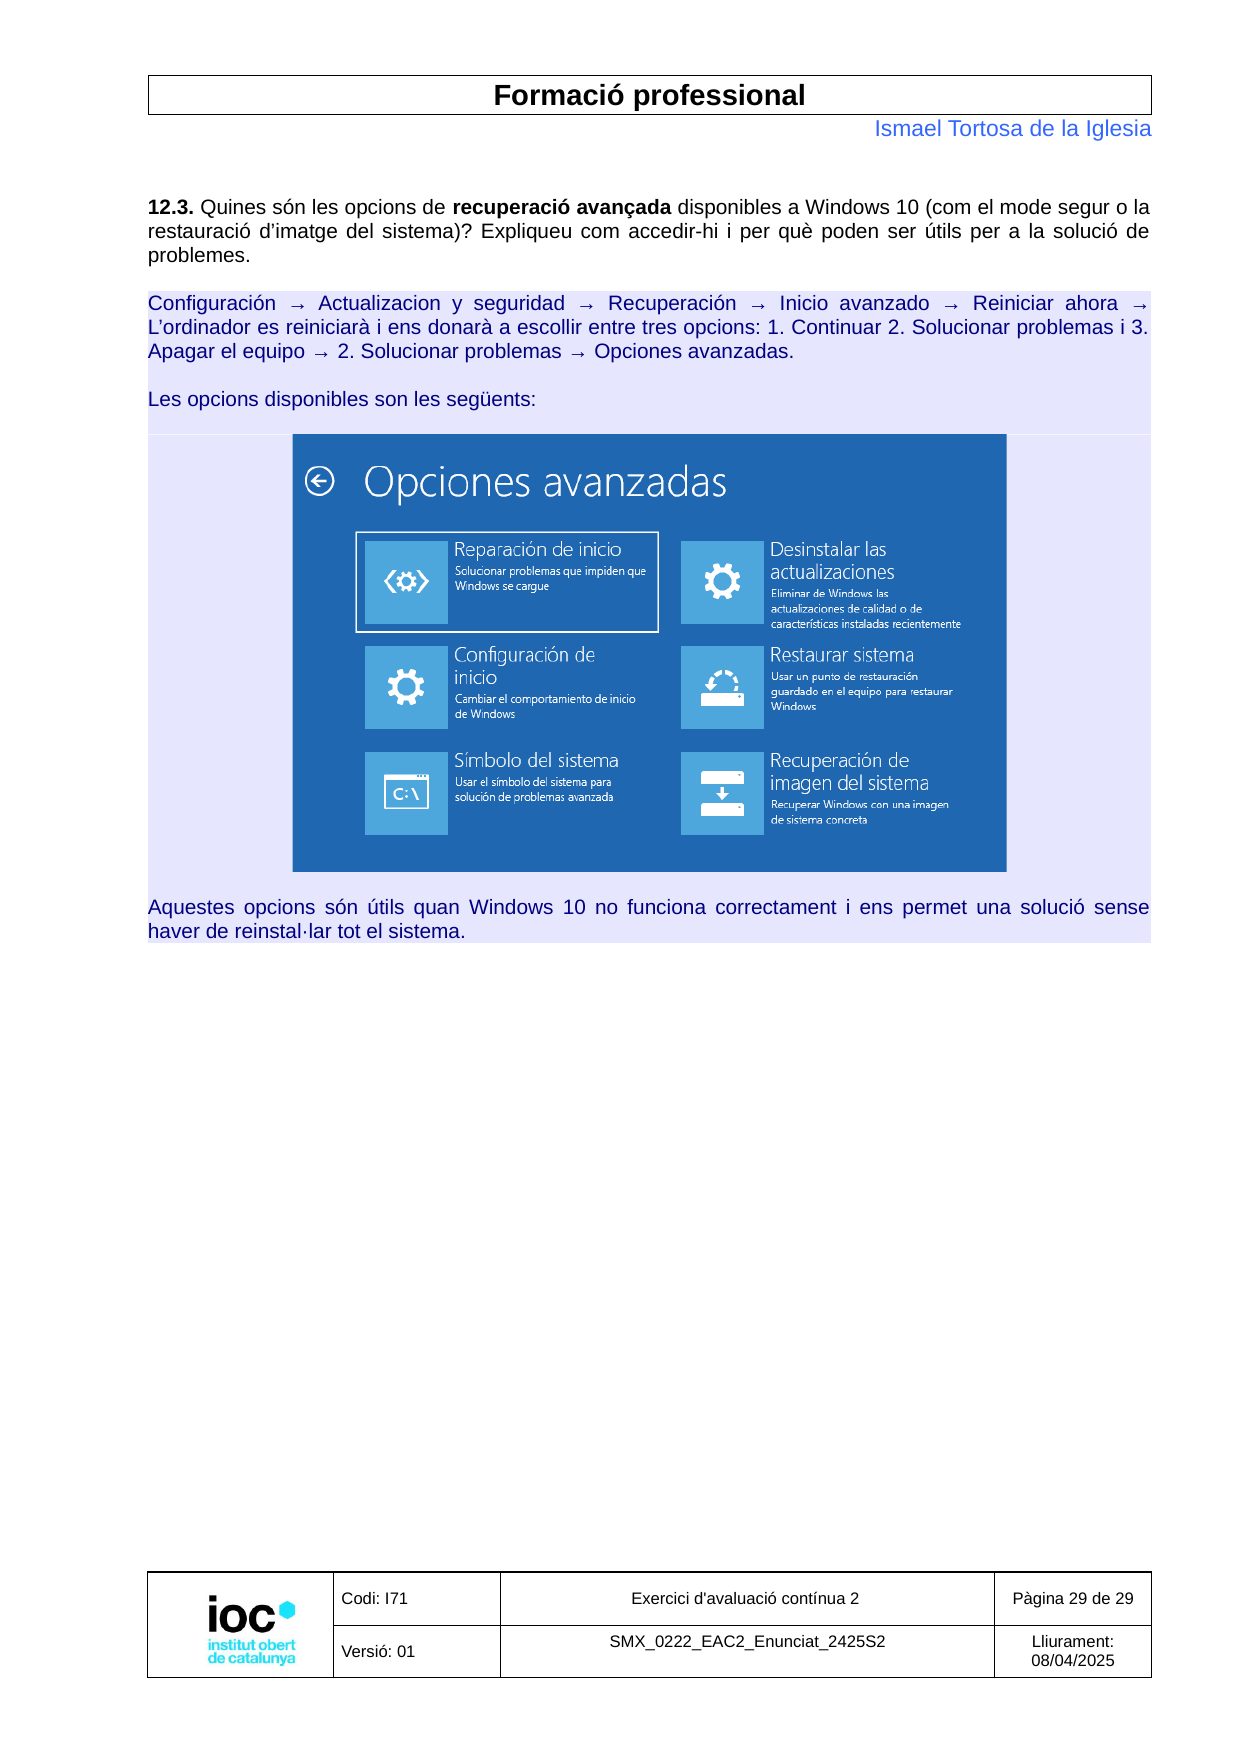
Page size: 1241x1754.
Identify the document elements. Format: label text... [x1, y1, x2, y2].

picture [292, 434, 1007, 872]
text Configuración → Actualizacion y seguridad → Recuperación → Inicio avanzado → Reiniciar ahora → L’ordinador es reiniciarà i ens donarà a escollir entre tres opcions: 1. Continuar 2. Solucionar problemas i 3. Apagar el equipo → 2. Solucionar problemas → Opciones avanzadas. [148, 291, 1151, 363]
picture [195, 1581, 309, 1677]
text Les opcions disponibles son les següents: [148, 387, 1151, 411]
text Aquestes opcions són útils quan Windows 10 no funciona correctament i ens permet una solució sense haver de reinstal·lar tot el sistema. [148, 895, 1151, 943]
text 12.3. Quines són les opcions de recuperació avançada disponibles a Windows 10 (com el mode segur o la restauració d’imatge del sistema)? Expliqueu com accedir-hi i per què poden ser útils per a la solució de problemes. [148, 195, 1151, 267]
